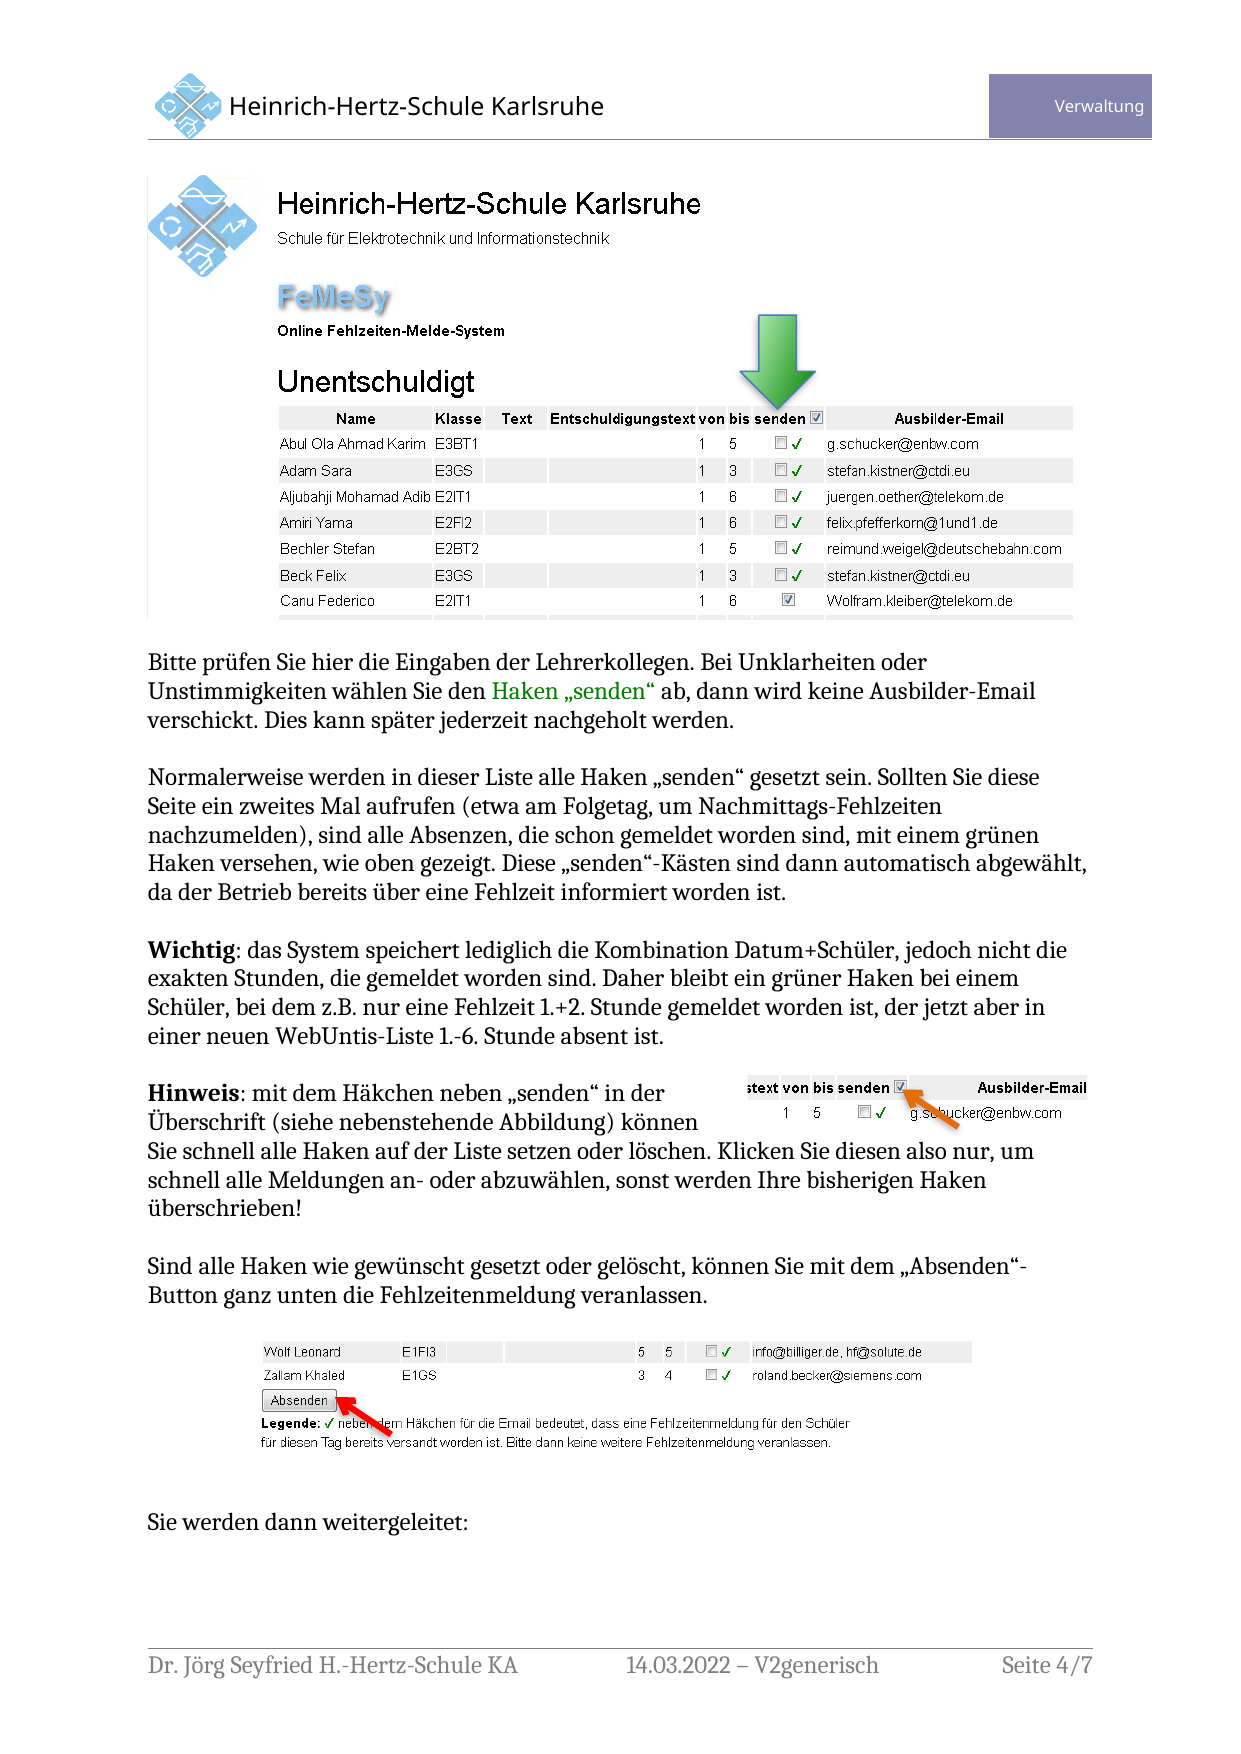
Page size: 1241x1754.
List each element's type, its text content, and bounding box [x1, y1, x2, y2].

text Sie werden dann weitergeleitet: [148, 1508, 1093, 1537]
picture [147, 175, 1093, 620]
picture [155, 73, 222, 139]
picture [147, 1338, 1091, 1451]
text Wichtig: das System speichert lediglich die Kombination Datum+Schüler, jedoch nicht die exakten Stunden, die gemeldet worden sind. Daher bleibt ein grüner Haken bei einem Schüler, bei dem z.B. nur eine Fehlzeit 1.+2. Stunde gemeldet worden ist, der jetzt aber in einer neuen WebUntis-Liste 1.-6. Stunde absent ist. [148, 936, 1093, 1051]
text Normalerweise werden in dieser Liste alle Haken „senden“ gesetzt sein. Sollten Sie diese Seite ein zweites Mal aufrufen (etwa am Folgetag, um Nachmittags-Fehlzeiten nachzumelden), sind alle Absenzen, die schon gemeldet worden sind, mit einem grünen Haken versehen, wie oben gezeigt. Diese „senden“-Kästen sind dann automatisch abgewählt, da der Betrieb bereits über eine Fehlzeit informiert worden ist. [148, 763, 1093, 907]
picture [785, 1070, 1088, 1121]
text Hinweis: mit dem Häkchen neben „senden“ in der Überschrift (siehe nebenstehende Abbildung) können Sie schnell alle Haken auf der Liste setzen oder löschen. Klicken Sie diesen also nur, um schnell alle Meldungen an- oder abzuwählen, sonst werden Ihre bisherigen Haken überschrieben! [148, 1079, 1093, 1223]
text Bitte prüfen Sie hier die Eingaben der Lehrerkollegen. Bei Unklarheiten oder Unstimmigkeiten wählen Sie den Haken „senden“ ab, dann wird keine Ausbilder-Email verschickt. Dies kann später jederzeit nachgeholt werden. [148, 648, 1093, 734]
text Sind alle Haken wie gewünscht gesetzt oder gelöscht, können Sie mit dem „Absenden“-Button ganz unten die Fehlzeitenmeldung veranlassen. [148, 1252, 1093, 1309]
